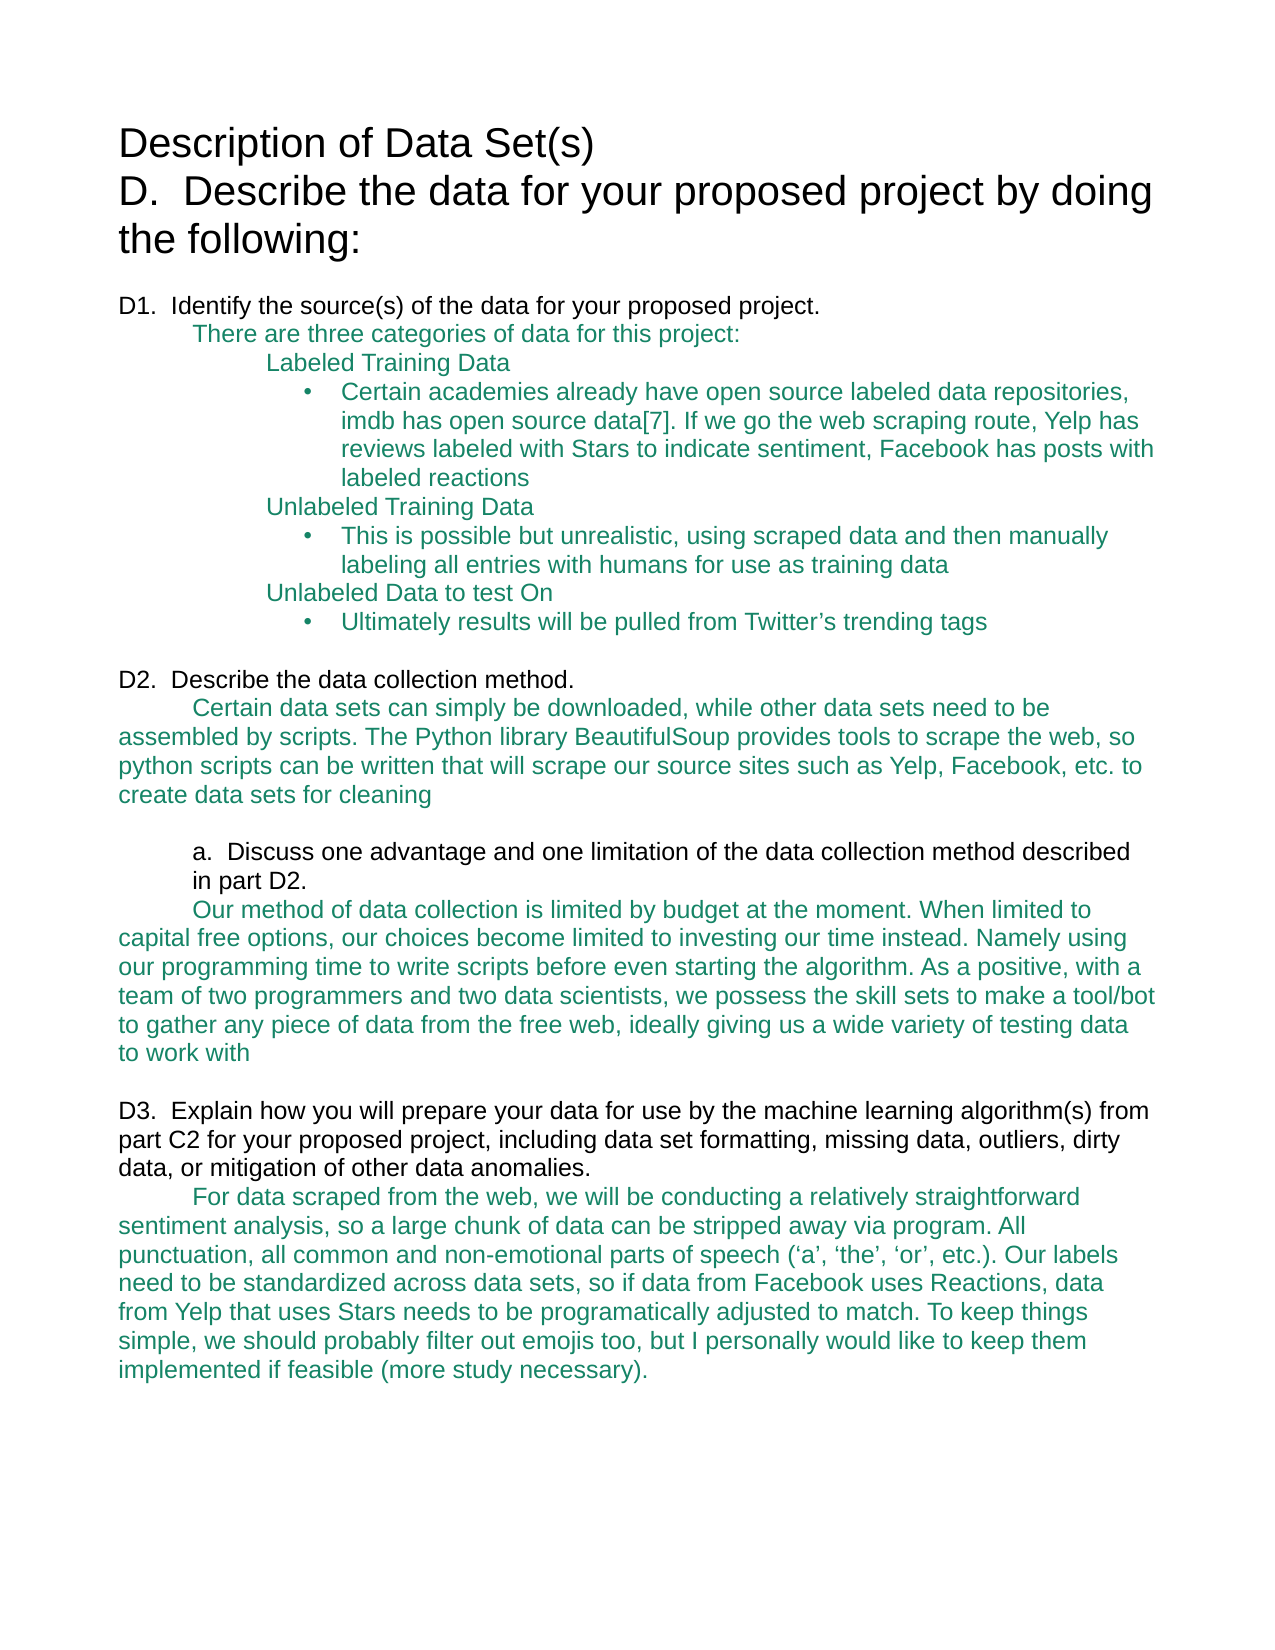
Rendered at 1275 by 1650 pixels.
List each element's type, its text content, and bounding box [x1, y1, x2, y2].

text Certain data sets can simply be downloaded, while other data sets need to be assembled by scripts. The Python library BeautifulSoup provides tools to scrape the web, so python scripts can be written that will scrape our source sites such as Yelp, Facebook, etc. to create data sets for cleaning [118, 693, 1157, 808]
list Certain academies already have open source labeled data repositories, imdb has open source data[7]. If we go the web scraping route, Yelp has reviews labeled with Stars to indicate sentiment, Facebook has posts with labeled reactions [303, 377, 1157, 492]
text D1. Identify the source(s) of the data for your proposed project. [118, 291, 1157, 319]
text Our method of data collection is limited by budget at the moment. When limited to capital free options, our choices become limited to investing our time instead. Namely using our programming time to write scripts before even starting the algorithm. As a positive, with a team of two programmers and two data scientists, we possess the skill sets to make a tool/bot to gather any piece of data from the free web, ideally giving us a wide variety of testing data to work with [118, 895, 1157, 1067]
text Unlabeled Training Data [118, 492, 1157, 521]
text D. Describe the data for your proposed project by doing the following: [118, 166, 1157, 262]
text For data scraped from the web, we will be conducting a relatively straightforward sentiment analysis, so a large chunk of data can be stripped away via program. All punctuation, all common and non-emotional parts of speech (‘a’, ‘the’, ‘or’, etc.). Our labels need to be standardized across data sets, so if data from Facebook uses Reactions, data from Yelp that uses Stars needs to be programatically adjusted to match. To keep things simple, we should probably filter out emojis too, but I personally would like to keep them implemented if feasible (more study necessary). [118, 1182, 1157, 1383]
text D2. Describe the data collection method. [118, 665, 1157, 693]
list This is possible but unrealistic, using scraped data and then manually labeling all entries with humans for use as training data [303, 521, 1157, 578]
list Ultimately results will be pulled from Twitter’s trending tags [303, 607, 1157, 636]
text Labeled Training Data [118, 348, 1157, 377]
text a. Discuss one advantage and one limitation of the data collection method described in part D2. [118, 837, 1157, 895]
text D3. Explain how you will prepare your data for use by the machine learning algorithm(s) from part C2 for your proposed project, including data set formatting, missing data, outliers, dirty data, or mitigation of other data anomalies. [118, 1096, 1157, 1182]
text Unlabeled Data to test On [118, 578, 1157, 607]
text Description of Data Set(s) [118, 118, 1157, 166]
text There are three categories of data for this project: [118, 319, 1157, 348]
